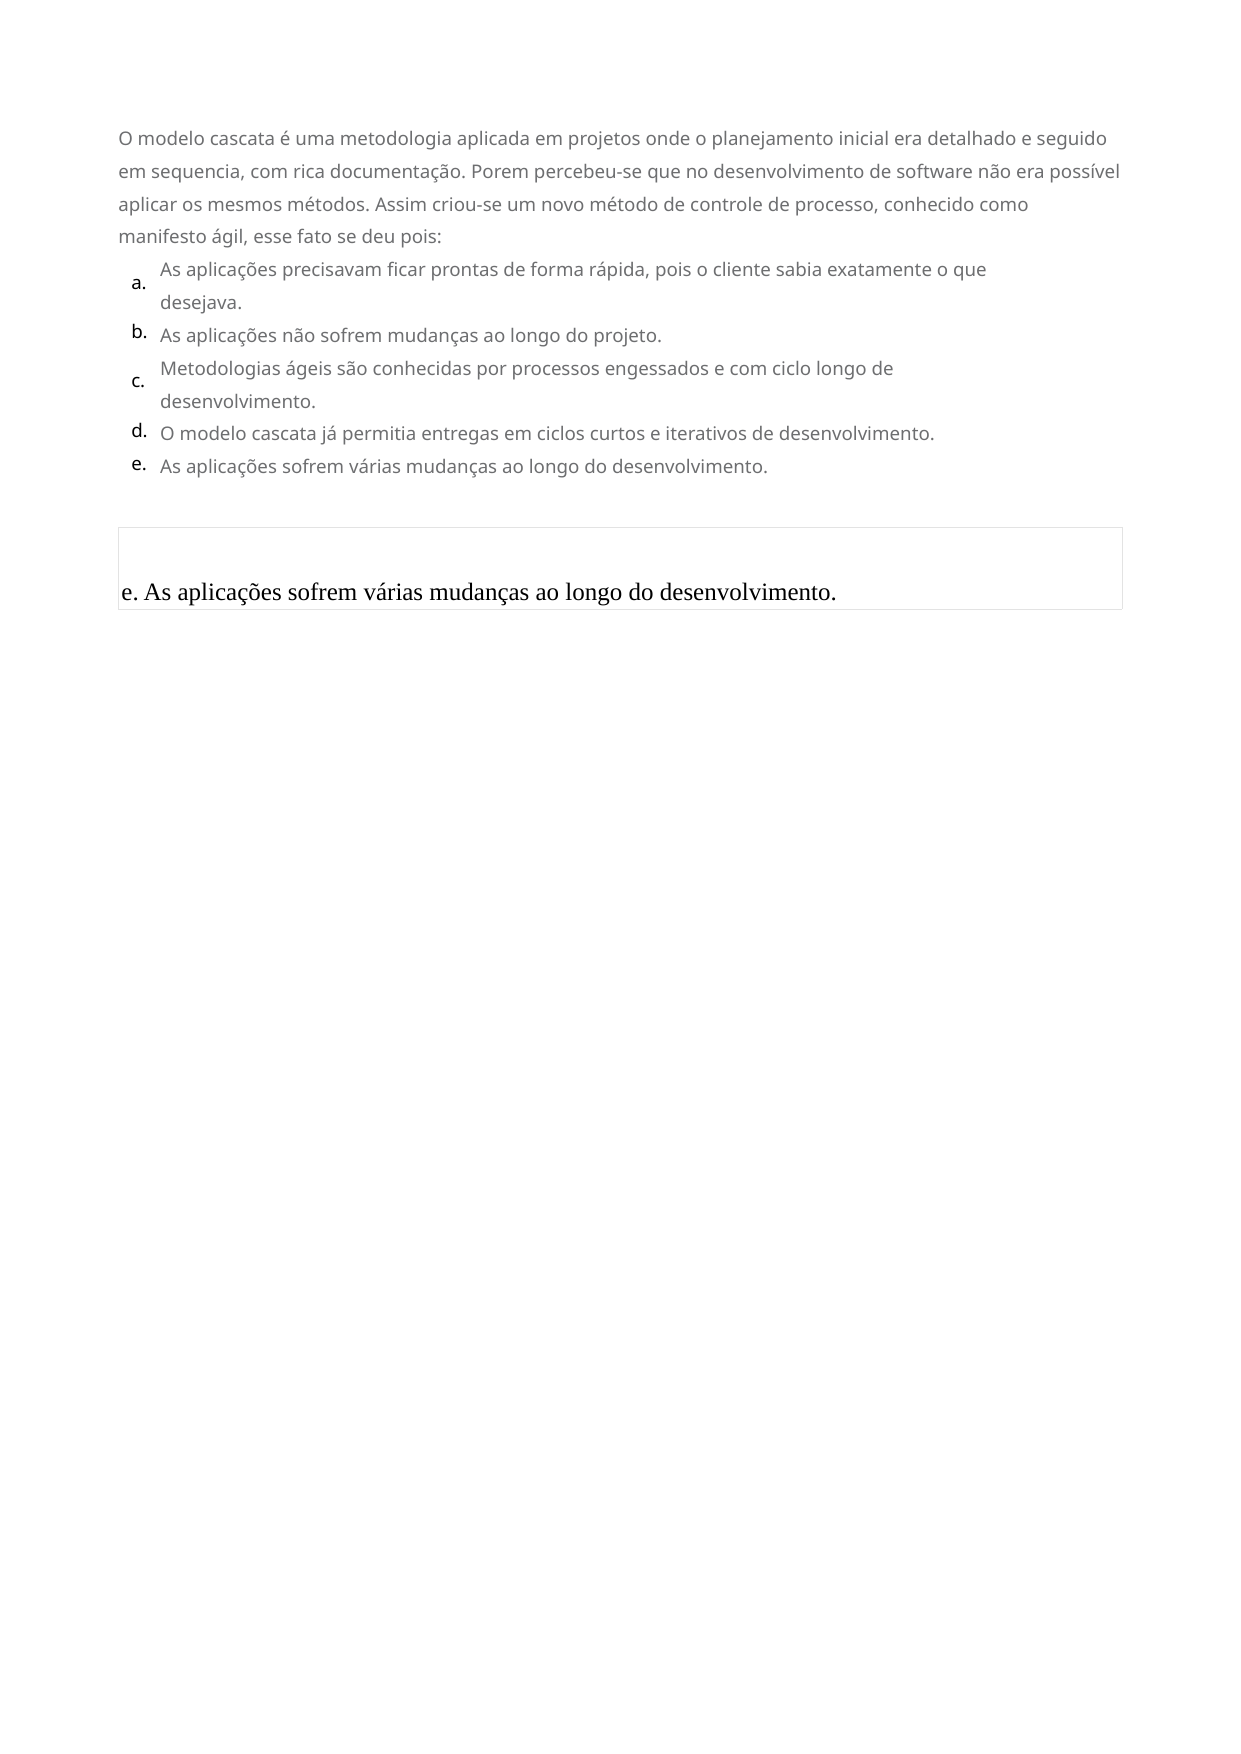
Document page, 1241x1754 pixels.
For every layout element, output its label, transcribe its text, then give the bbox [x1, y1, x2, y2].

text O modelo cascata é uma metodologia aplicada em projetos onde o planejamento inicial era detalhado e seguido em sequencia, com rica documentação. Porem percebeu-se que no desenvolvimento de software não era possível aplicar os mesmos métodos. Assim criou-se um novo método de controle de processo, conhecido como manifesto ágil, esse fato se deu pois: [118, 118, 1122, 249]
table_header As aplicações precisavam ficar prontas de forma rápida, pois o cliente sabia exatamente o que desejava. [160, 249, 1048, 315]
table_header [118, 249, 131, 315]
table_cell c. [131, 348, 160, 413]
table_cell As aplicações sofrem várias mudanças ao longo do desenvolvimento. [160, 446, 1048, 479]
table_cell d. [131, 414, 160, 446]
table_cell b. [131, 315, 160, 348]
table_cell O modelo cascata já permitia entregas em ciclos curtos e iterativos de desenvolvimento. [160, 414, 1048, 446]
table_cell e. [131, 446, 160, 479]
table_header a. [131, 249, 160, 315]
table_cell [118, 446, 131, 479]
table_cell [118, 315, 131, 348]
text e. As aplicações sofrem várias mudanças ao longo do desenvolvimento. [119, 574, 1122, 609]
table_cell [118, 348, 131, 413]
table_cell As aplicações não sofrem mudanças ao longo do projeto. [160, 315, 1048, 348]
table_cell Metodologias ágeis são conhecidas por processos engessados e com ciclo longo de desenvolvimento. [160, 348, 1048, 413]
table_cell [118, 414, 131, 446]
